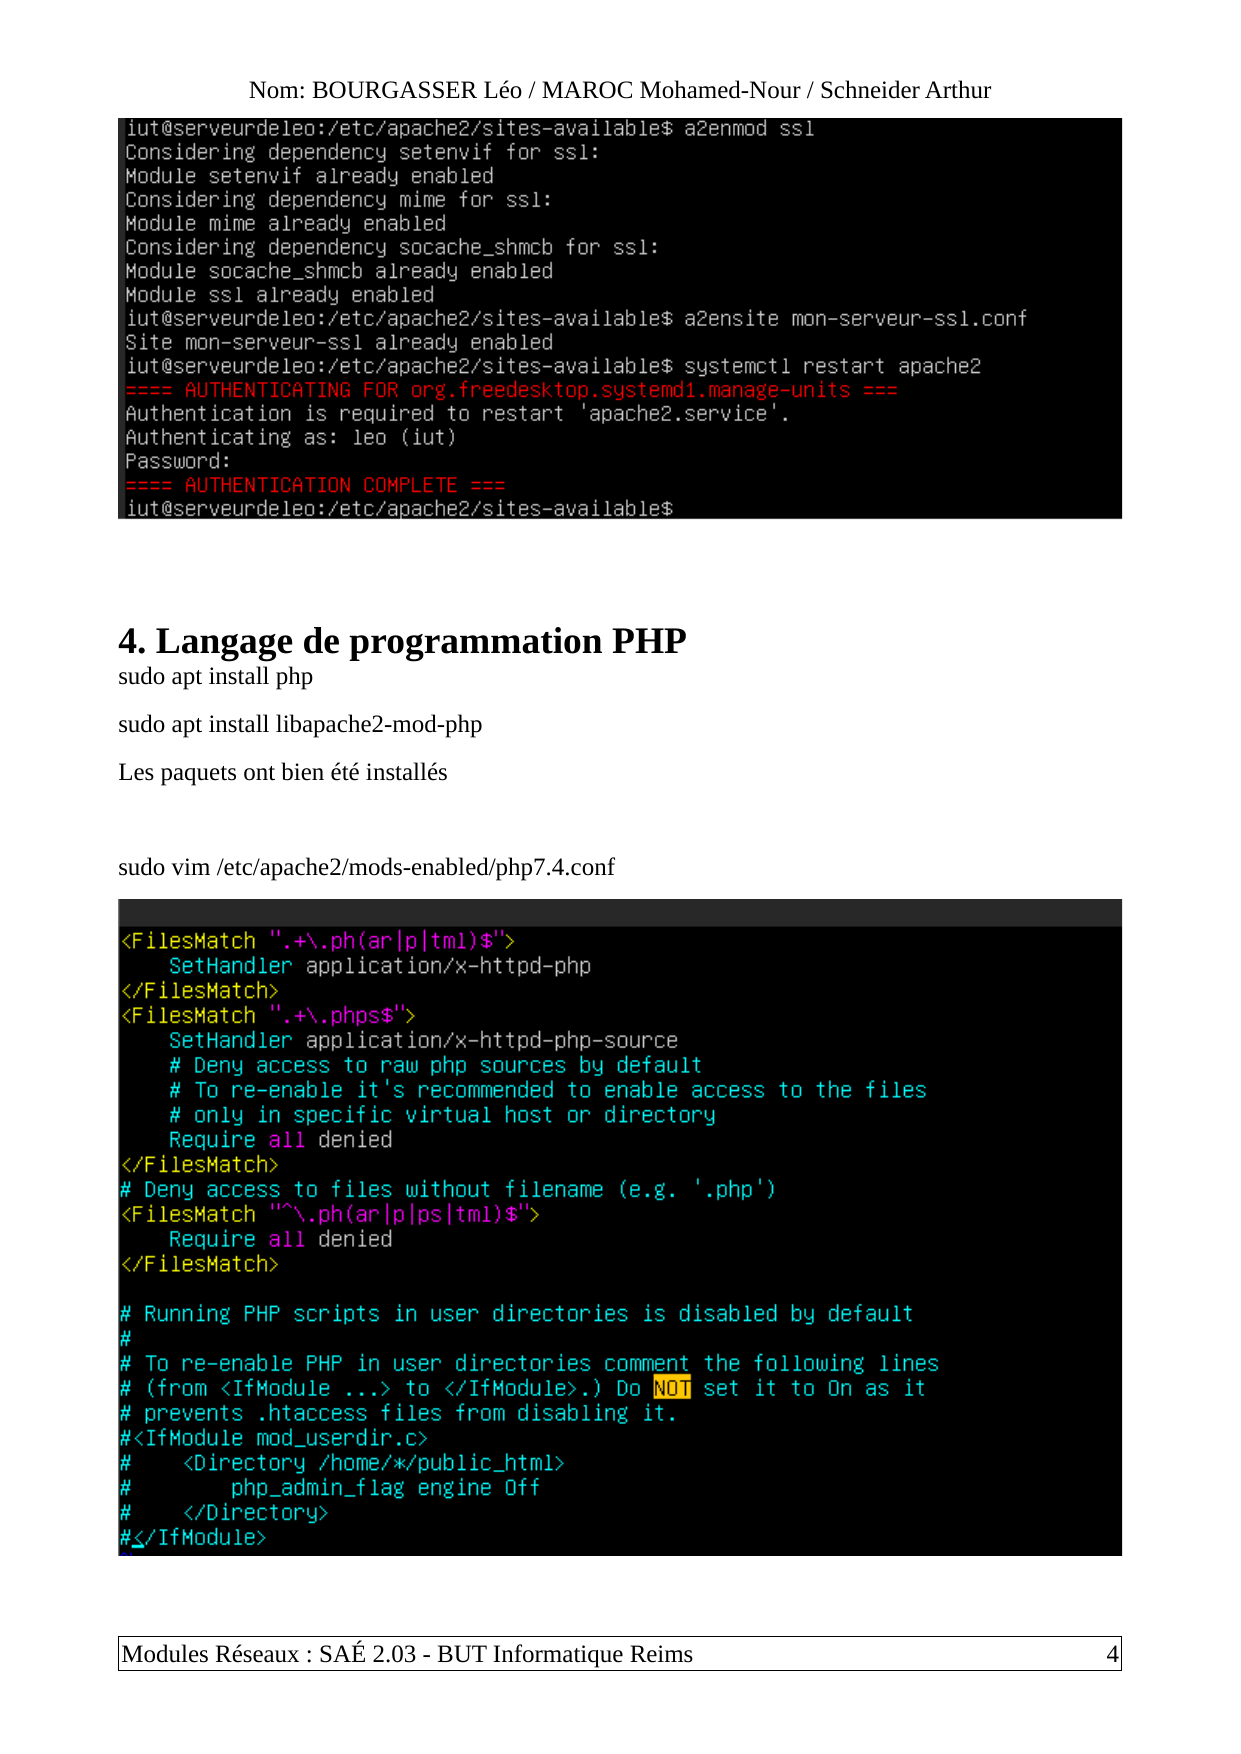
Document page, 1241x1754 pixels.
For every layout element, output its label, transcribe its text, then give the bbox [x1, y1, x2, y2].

text Les paquets ont bien été installés [118, 757, 1122, 785]
text sudo apt install libapache2-mod-php [118, 709, 1122, 738]
subtitle 4. Langage de programmation PHP [118, 618, 1122, 661]
text sudo apt install php [118, 661, 1122, 690]
text sudo vim /etc/apache2/mods-enabled/php7.4.conf [118, 852, 1122, 881]
